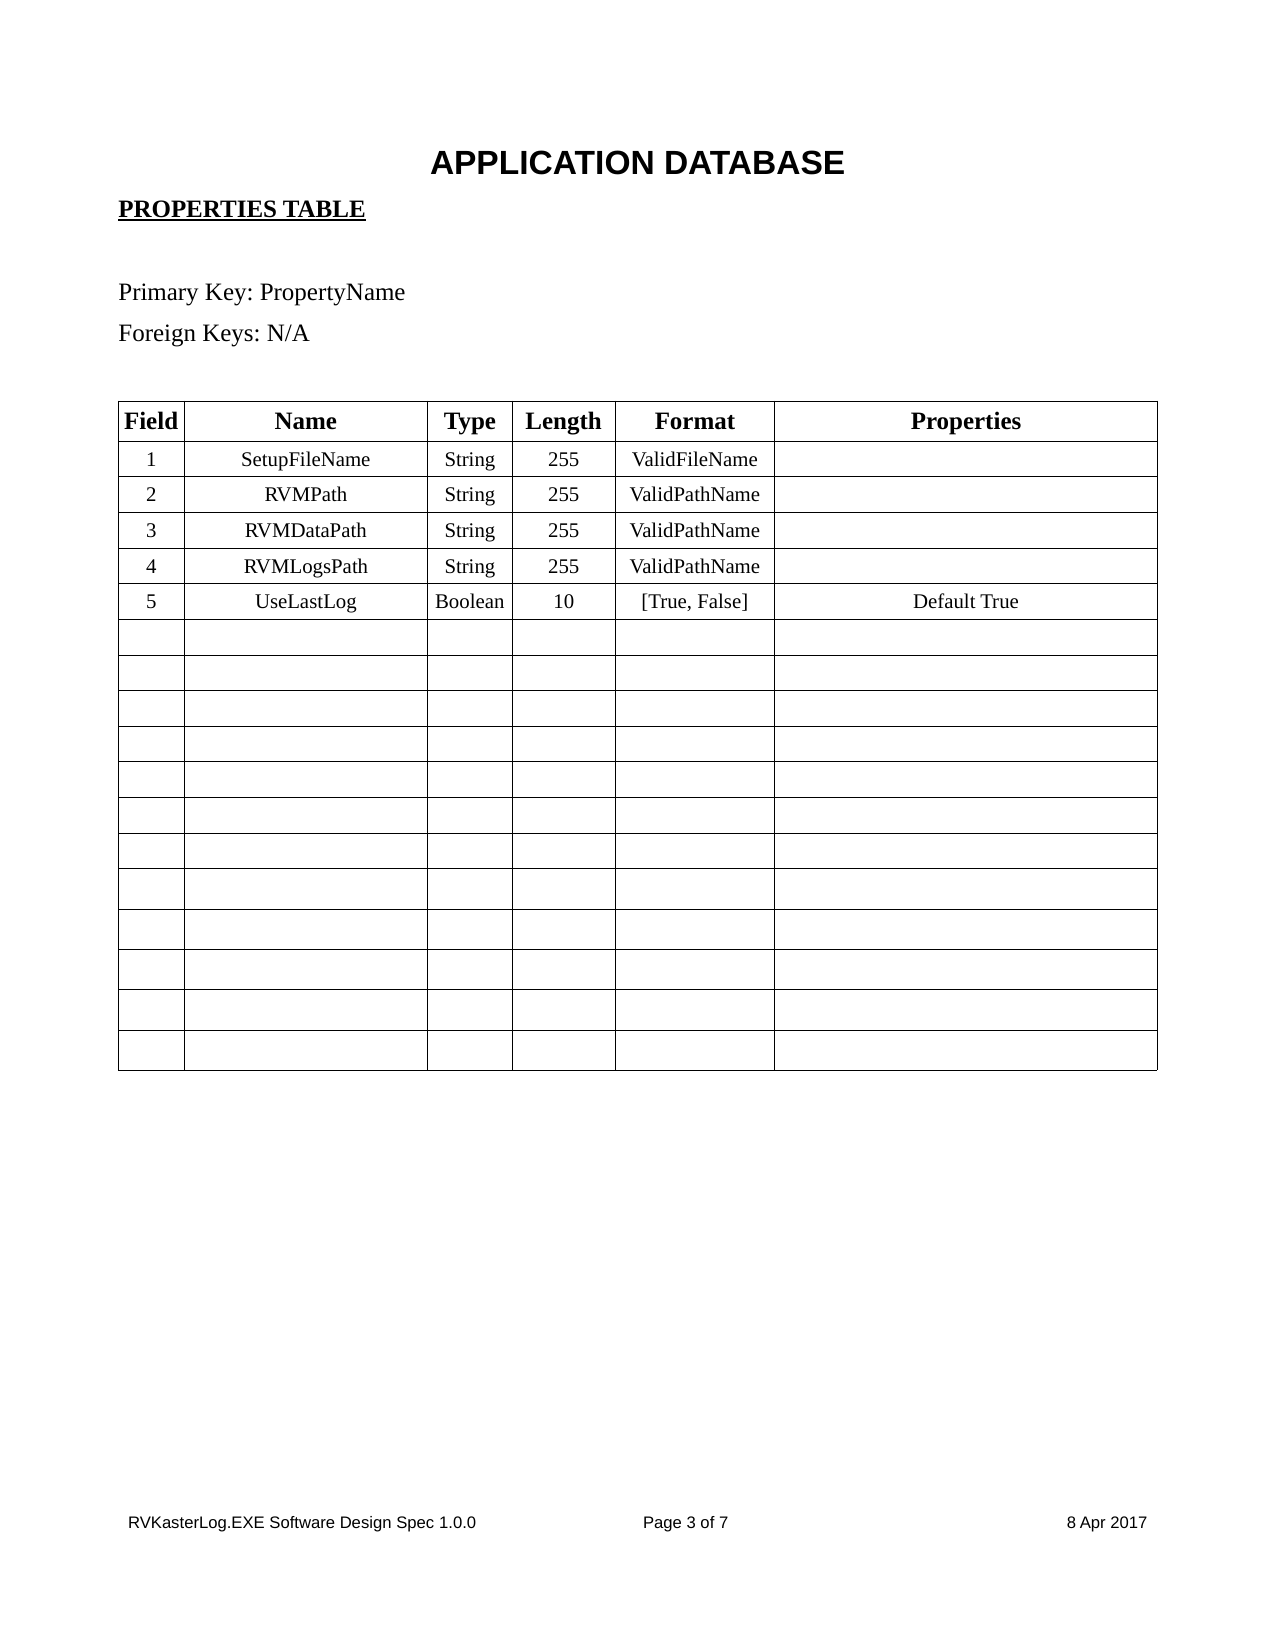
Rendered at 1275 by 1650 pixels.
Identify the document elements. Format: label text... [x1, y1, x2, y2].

table_cell 255 [513, 477, 615, 512]
table_cell 2 [119, 477, 184, 512]
table_cell [119, 727, 184, 761]
table_cell [185, 727, 427, 761]
table_cell 255 [513, 549, 615, 583]
table_cell [428, 620, 512, 654]
table_cell [119, 869, 184, 909]
table_cell [775, 834, 1157, 868]
table_cell [185, 950, 427, 989]
table_cell [119, 798, 184, 833]
table_cell [428, 910, 512, 949]
table_cell SetupFileName [185, 442, 427, 476]
table_cell [775, 950, 1157, 989]
table_cell String [428, 549, 512, 583]
table_cell [513, 727, 615, 761]
table_cell [428, 762, 512, 797]
table_cell [775, 620, 1157, 654]
table_cell ValidPathName [616, 477, 774, 512]
table_cell [513, 656, 615, 690]
table_cell [185, 1031, 427, 1070]
table_cell [775, 691, 1157, 726]
table_header Name [185, 402, 427, 441]
table_cell RVMPath [185, 477, 427, 512]
table_cell ValidPathName [616, 549, 774, 583]
table_cell [119, 656, 184, 690]
table_header Field [119, 402, 184, 441]
table_cell [616, 656, 774, 690]
table_header Length [513, 402, 615, 441]
text Primary Key: PropertyName [118, 277, 1157, 306]
table_header Properties [775, 402, 1157, 441]
table_cell [428, 691, 512, 726]
table_cell [428, 990, 512, 1029]
table_cell [775, 549, 1157, 583]
table_cell String [428, 513, 512, 548]
text Foreign Keys: N/A [118, 318, 1157, 347]
table_cell [775, 656, 1157, 690]
table_cell [185, 910, 427, 949]
table_cell RVMLogsPath [185, 549, 427, 583]
table_cell [185, 762, 427, 797]
table_cell [119, 834, 184, 868]
table_cell [185, 869, 427, 909]
table_cell Default True [775, 584, 1157, 619]
table_cell ValidPathName [616, 513, 774, 548]
subtitle APPLICATION DATABASE [118, 143, 1157, 182]
table_cell [616, 950, 774, 989]
table_cell [616, 834, 774, 868]
table_cell [428, 798, 512, 833]
table_cell [513, 620, 615, 654]
table_cell [616, 990, 774, 1029]
table_cell RVMDataPath [185, 513, 427, 548]
table_cell [119, 1031, 184, 1070]
table_cell [513, 762, 615, 797]
table_header Format [616, 402, 774, 441]
table_cell [185, 620, 427, 654]
table_cell [616, 869, 774, 909]
table_cell [513, 691, 615, 726]
table_cell [775, 910, 1157, 949]
table_cell ValidFileName [616, 442, 774, 476]
table_header Type [428, 402, 512, 441]
table_cell [616, 910, 774, 949]
table_cell [119, 950, 184, 989]
table_cell [428, 727, 512, 761]
table_cell Boolean [428, 584, 512, 619]
table_cell 1 [119, 442, 184, 476]
table_cell String [428, 442, 512, 476]
table_cell [616, 798, 774, 833]
table_cell [775, 1031, 1157, 1070]
table_cell [616, 620, 774, 654]
table_cell [775, 990, 1157, 1029]
table_cell [616, 691, 774, 726]
table_cell [775, 762, 1157, 797]
table_cell [185, 990, 427, 1029]
table_cell [185, 834, 427, 868]
table_cell [616, 762, 774, 797]
table_cell 255 [513, 513, 615, 548]
text PROPERTIES TABLE [118, 194, 1157, 223]
table_cell [428, 1031, 512, 1070]
table_cell [True, False] [616, 584, 774, 619]
table_cell [513, 950, 615, 989]
table_cell 10 [513, 584, 615, 619]
table_cell [775, 727, 1157, 761]
table_cell [513, 1031, 615, 1070]
table_cell [616, 1031, 774, 1070]
table_cell [775, 869, 1157, 909]
table_cell [185, 798, 427, 833]
table_cell [119, 910, 184, 949]
table_cell 4 [119, 549, 184, 583]
table_cell [119, 620, 184, 654]
table_cell [119, 762, 184, 797]
table_cell [616, 727, 774, 761]
table_cell [775, 798, 1157, 833]
table_cell UseLastLog [185, 584, 427, 619]
table_cell [513, 834, 615, 868]
table_cell [513, 910, 615, 949]
table_cell [775, 442, 1157, 476]
table_cell [513, 869, 615, 909]
table_cell [119, 990, 184, 1029]
table_cell [119, 691, 184, 726]
table_cell [775, 477, 1157, 512]
table_cell String [428, 477, 512, 512]
table_cell [428, 834, 512, 868]
table_cell [185, 691, 427, 726]
table_cell [513, 798, 615, 833]
table_cell [428, 656, 512, 690]
table_cell 255 [513, 442, 615, 476]
table_cell [775, 513, 1157, 548]
table_cell [428, 869, 512, 909]
table_cell 5 [119, 584, 184, 619]
table_cell [185, 656, 427, 690]
table_cell [513, 990, 615, 1029]
table_cell [428, 950, 512, 989]
table_cell 3 [119, 513, 184, 548]
